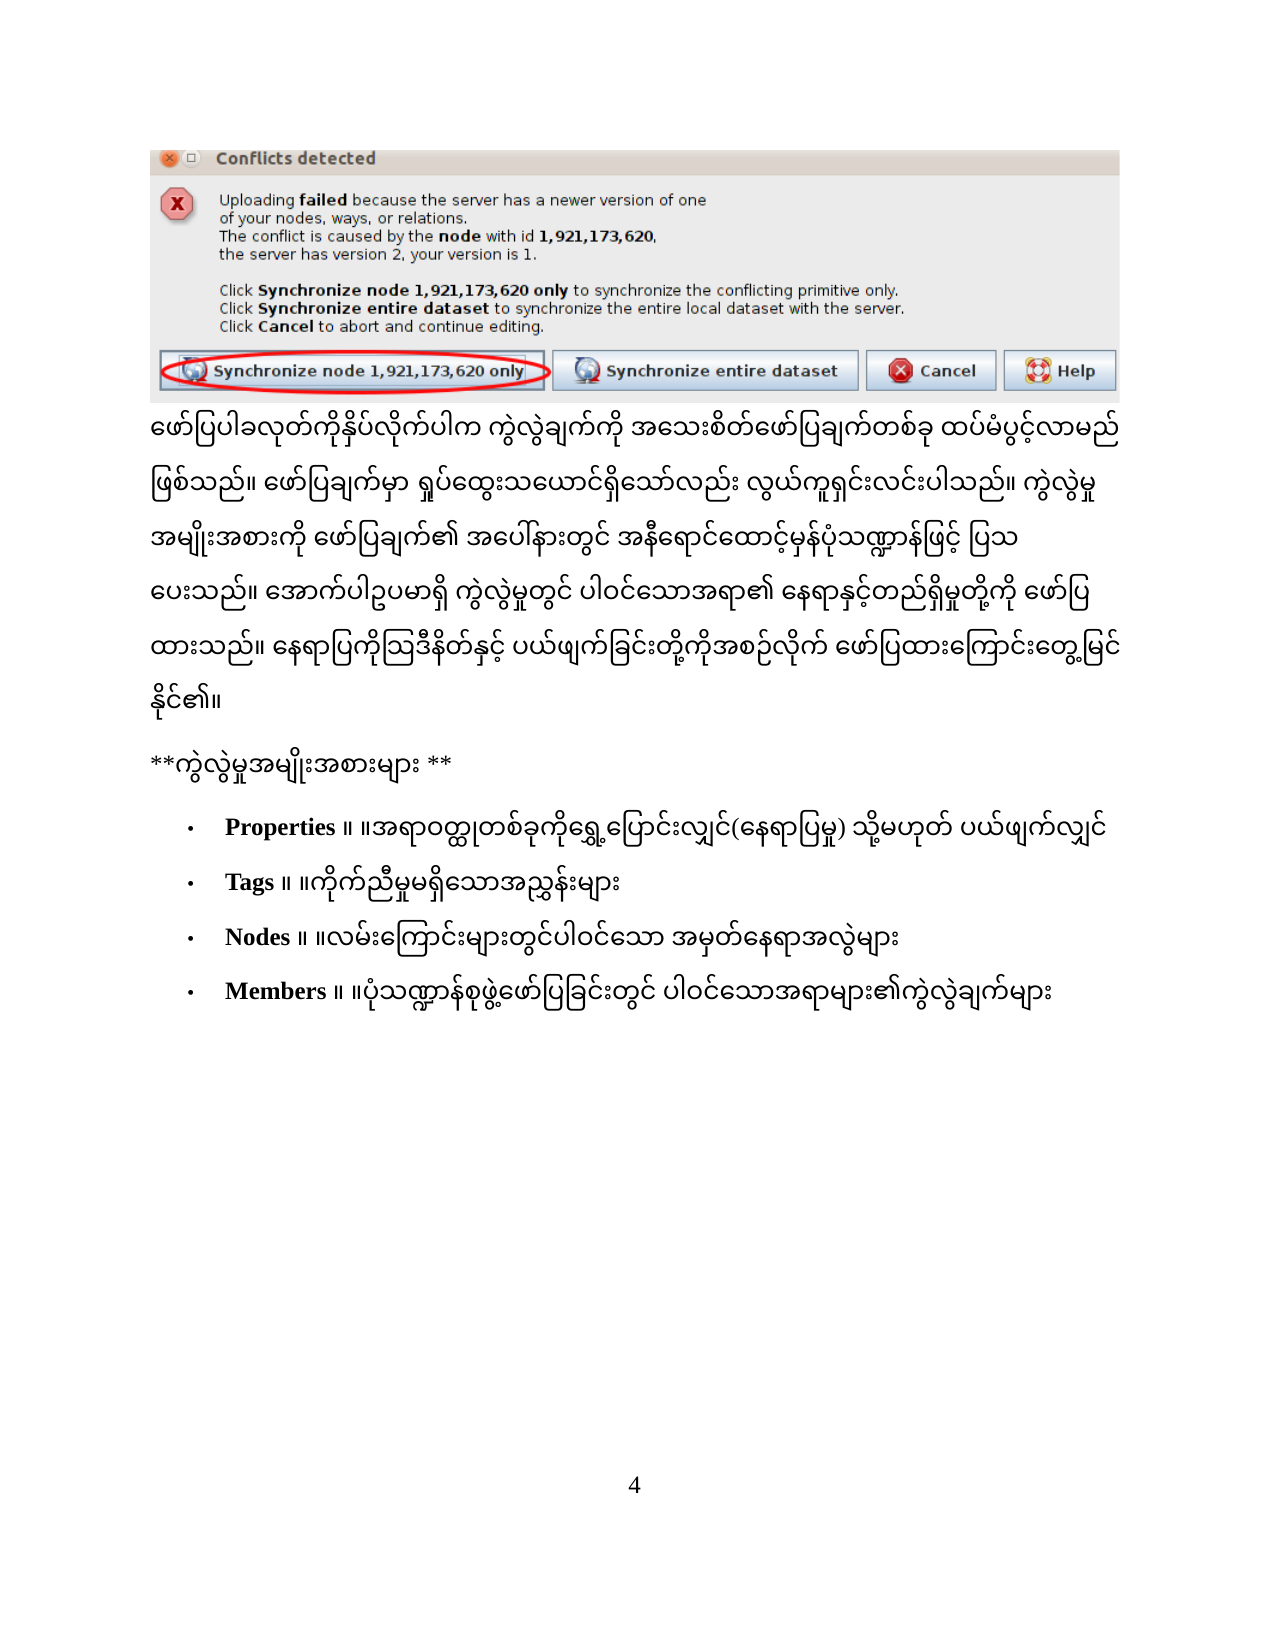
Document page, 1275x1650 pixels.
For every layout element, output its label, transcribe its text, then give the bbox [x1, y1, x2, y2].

picture [150, 150, 1120, 403]
list Nodes ။ ။လမ်းကြောင်းများတွင်ပါဝင်သော အမှတ်နေရာအလွဲများ [187, 912, 1125, 966]
list Members ။ ။ပုံသဏ္ဍာန်စုဖွဲ့ဖော်ပြခြင်းတွင် ပါဝင်သောအရာများ၏ကွဲလွဲချက်များ [187, 966, 1125, 1021]
text **ကွဲလွဲမှုအမျိုးအစားများ ** [150, 739, 1125, 794]
text ဖော်ပြပါခလုတ်ကိုနှိပ်လိုက်ပါက ကွဲလွဲချက်ကို အသေးစိတ်ဖော်ပြချက်တစ်ခု ထပ်မံပွင့်လာမည်ဖြစ်သည်။ ဖော်ပြချက်မှာ ရှုပ်ထွေးသယောင်ရှိသော်လည်း လွယ်ကူရှင်းလင်းပါသည်။ ကွဲလွဲမှုအမျိုးအစားကို ဖော်ပြချက်၏ အပေါ်နားတွင် အနီရောင်ထောင့်မှန်ပုံသဏ္ဍာန်ဖြင့် ပြသပေးသည်။ အောက်ပါဥပမာရှိ ကွဲလွဲမှုတွင် ပါဝင်သောအရာ၏ နေရာနှင့်တည်ရှိမှုတို့ကို ဖော်ပြထားသည်။ နေရာပြကိုသြဒီနိတ်နှင့် ပယ်ဖျက်ခြင်းတို့ကိုအစဉ်လိုက် ဖော်ပြထားကြောင်းတွေ့မြင်နိုင်၏။ [150, 150, 1125, 730]
list Tags ။ ။ကိုက်ညီမှုမရှိသောအညွှန်းများ [187, 857, 1125, 912]
list Properties ။ ။အရာဝတ္ထုတစ်ခုကိုရွှေ့ပြောင်းလျှင်(နေရာပြမှု) သို့မဟုတ် ပယ်ဖျက်လျှင် [187, 803, 1125, 857]
